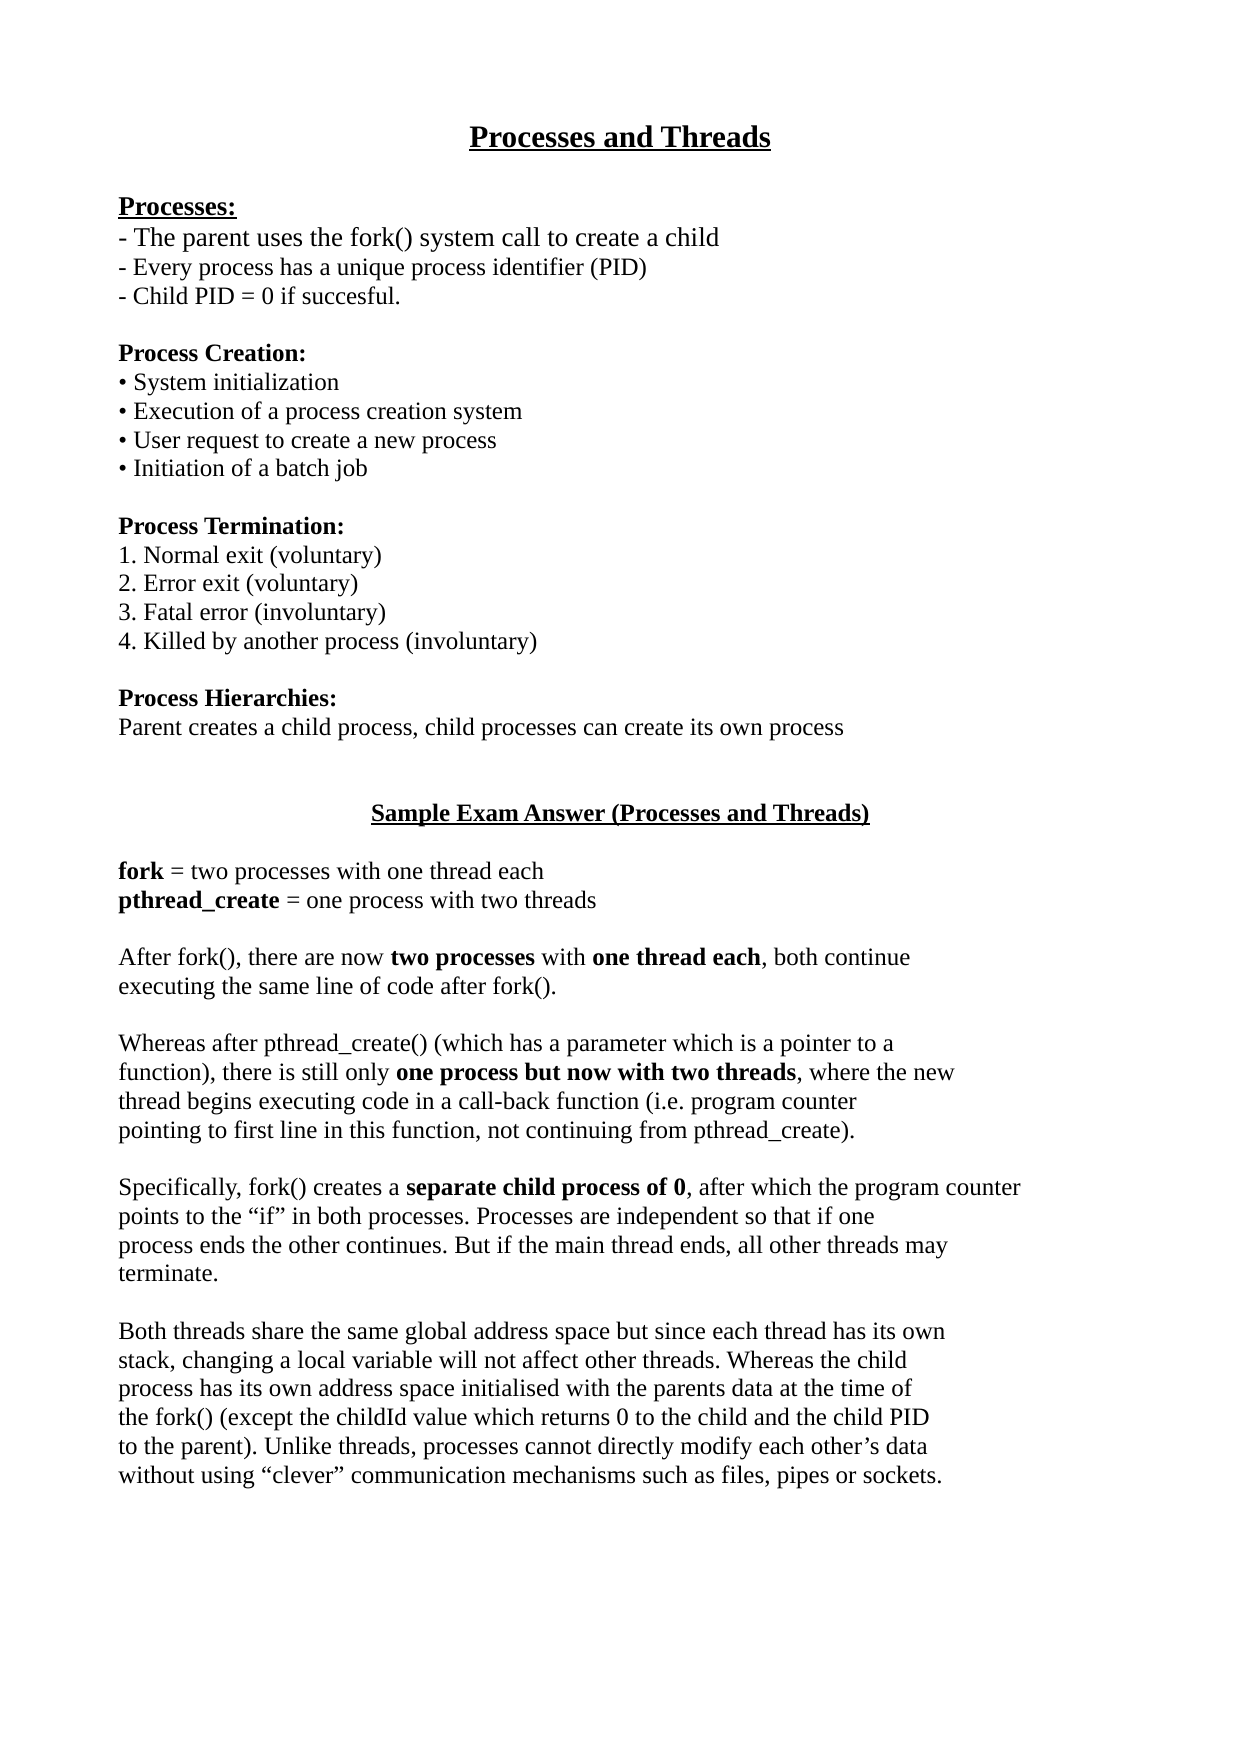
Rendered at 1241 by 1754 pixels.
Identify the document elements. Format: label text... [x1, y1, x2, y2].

text function), there is still only one process but now with two threads, where the new [118, 1057, 1122, 1086]
text Process Creation: [118, 338, 1122, 367]
text - Child PID = 0 if succesful. [118, 281, 1122, 310]
text Processes and Threads [118, 118, 1122, 154]
text - The parent uses the fork() system call to create a child [118, 221, 1122, 252]
text the fork() (except the childId value which returns 0 to the child and the child PID [118, 1402, 1122, 1431]
text Sample Exam Answer (Processes and Threads) [118, 798, 1122, 827]
text terminate. [118, 1258, 1122, 1287]
text Parent creates a child process, child processes can create its own process [118, 712, 1122, 741]
text • System initialization [118, 367, 1122, 396]
text to the parent). Unlike threads, processes cannot directly modify each other’s data [118, 1431, 1122, 1460]
text pthread_create = one process with two threads [118, 885, 1122, 913]
text Process Hierarchies: [118, 683, 1122, 712]
text stack, changing a local variable will not affect other threads. Whereas the child [118, 1345, 1122, 1373]
text After fork(), there are now two processes with one thread each, both continue [118, 942, 1122, 971]
text thread begins executing code in a call-back function (i.e. program counter [118, 1086, 1122, 1115]
text 1. Normal exit (voluntary) [118, 540, 1122, 568]
text points to the “if” in both processes. Processes are independent so that if one [118, 1201, 1122, 1230]
text process ends the other continues. But if the main thread ends, all other threads may [118, 1230, 1122, 1258]
text pointing to first line in this function, not continuing from pthread_create). [118, 1115, 1122, 1143]
text process has its own address space initialised with the parents data at the time of [118, 1373, 1122, 1402]
text - Every process has a unique process identifier (PID) [118, 252, 1122, 281]
text Specifically, fork() creates a separate child process of 0, after which the program counter [118, 1172, 1122, 1201]
text 2. Error exit (voluntary) [118, 568, 1122, 597]
text executing the same line of code after fork(). [118, 971, 1122, 1000]
text • Initiation of a batch job [118, 453, 1122, 482]
text • Execution of a process creation system [118, 396, 1122, 425]
text 4. Killed by another process (involuntary) [118, 626, 1122, 655]
text Processes: [118, 190, 1122, 221]
text fork = two processes with one thread each [118, 856, 1122, 885]
text 3. Fatal error (involuntary) [118, 597, 1122, 626]
text Whereas after pthread_create() (which has a parameter which is a pointer to a [118, 1028, 1122, 1057]
text Both threads share the same global address space but since each thread has its own [118, 1316, 1122, 1345]
text without using “clever” communication mechanisms such as files, pipes or sockets. [118, 1460, 1122, 1488]
text • User request to create a new process [118, 425, 1122, 453]
text Process Termination: [118, 511, 1122, 540]
